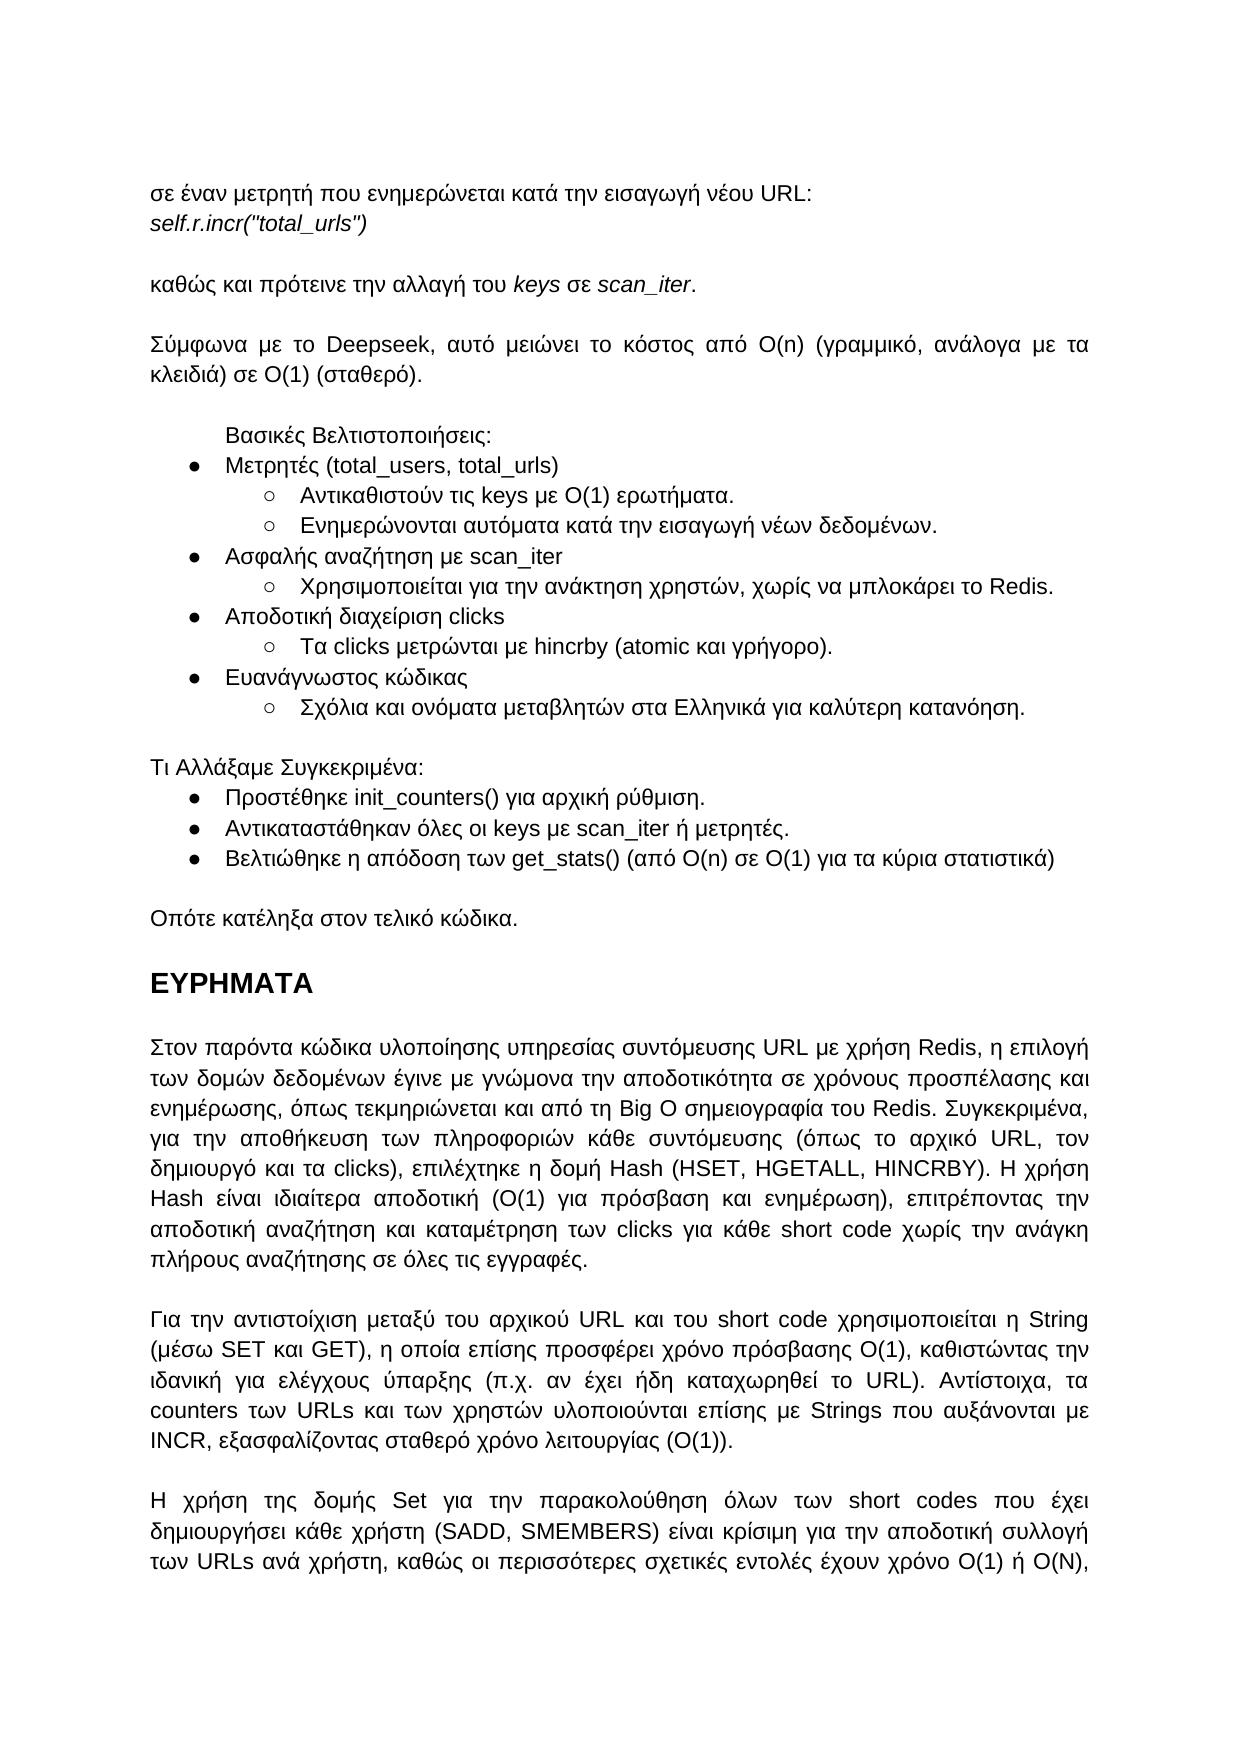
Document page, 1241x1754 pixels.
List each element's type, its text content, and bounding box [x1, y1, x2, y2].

list Ευανάγνωστος κώδικας [187, 663, 1090, 690]
text Οπότε κατέληξα στον τελικό κώδικα. [150, 905, 1090, 932]
list Ασφαλής αναζήτηση με scan_iter [187, 543, 1090, 569]
text καθώς και πρότεινε την αλλαγή του keys σε scan_iter. [150, 271, 1090, 297]
list Αντικαταστάθηκαν όλες οι keys με scan_iter ή μετρητές. [187, 814, 1090, 841]
text Για την αντιστοίχιση μεταξύ του αρχικού URL και του short code χρησιμοποιείται η String (μέσω SET και GET), η οποία επίσης προσφέρει χρόνο πρόσβασης O(1), καθιστώντας την ιδανική για ελέγχους ύπαρξης (π.χ. αν έχει ήδη καταχωρηθεί το URL). Αντίστοιχα, τα counters των URLs και των χρηστών υλοποιούνται επίσης με Strings που αυξάνονται με INCR, εξασφαλίζοντας σταθερό χρόνο λειτουργίας (O(1)). [150, 1306, 1090, 1453]
list Τα clicks μετρώνται με hincrby (atomic και γρήγορο). [262, 633, 1090, 660]
list Χρησιμοποιείται για την ανάκτηση χρηστών, χωρίς να μπλοκάρει το Redis. [262, 573, 1090, 599]
list Μετρητές (total_users, total_urls) [187, 452, 1090, 478]
text Σύμφωνα με το Deepseek, αυτό μειώνει το κόστος από O(n) (γραμμικό, ανάλογα με τα κλειδιά) σε O(1) (σταθερό). [150, 331, 1090, 388]
list Αντικαθιστούν τις keys με O(1) ερωτήματα. [262, 482, 1090, 509]
text Βασικές Βελτιστοποιήσεις: [225, 422, 1090, 448]
list Βελτιώθηκε η απόδοση των get_stats() (από O(n) σε O(1) για τα κύρια στατιστικά) [187, 845, 1090, 871]
list Ενημερώνονται αυτόματα κατά την εισαγωγή νέων δεδομένων. [262, 512, 1090, 539]
list Αποδοτική διαχείριση clicks [187, 603, 1090, 629]
text Στον παρόντα κώδικα υλοποίησης υπηρεσίας συντόμευσης URL με χρήση Redis, η επιλογή των δομών δεδομένων έγινε με γνώμονα την αποδοτικότητα σε χρόνους προσπέλασης και ενημέρωσης, όπως τεκμηριώνεται και από τη Big O σημειογραφία του Redis. Συγκεκριμένα, για την αποθήκευση των πληροφοριών κάθε συντόμευσης (όπως το αρχικό URL, τον δημιουργό και τα clicks), επιλέχτηκε η δομή Hash (HSET, HGETALL, HINCRBY). Η χρήση Hash είναι ιδιαίτερα αποδοτική (O(1) για πρόσβαση και ενημέρωση), επιτρέποντας την αποδοτική αναζήτηση και καταμέτρηση των clicks για κάθε short code χωρίς την ανάγκη πλήρους αναζήτησης σε όλες τις εγγραφές. [150, 1034, 1090, 1272]
list Προστέθηκε init_counters() για αρχική ρύθμιση. [187, 784, 1090, 811]
text ΕΥΡΗΜΑΤΑ [150, 966, 1090, 999]
list Σχόλια και ονόματα μεταβλητών στα Ελληνικά για καλύτερη κατανόηση. [262, 694, 1090, 720]
text σε έναν μετρητή που ενημερώνεται κατά την εισαγωγή νέου URL: [150, 180, 1090, 207]
text Η χρήση της δομής Set για την παρακολούθηση όλων των short codes που έχει δημιουργήσει κάθε χρήστη (SADD, SMEMBERS) είναι κρίσιμη για την αποδοτική συλλογή των URLs ανά χρήστη, καθώς οι περισσότερες σχετικές εντολές έχουν χρόνο O(1) ή O(N), [150, 1487, 1090, 1574]
text self.r.incr("total_urls") [150, 210, 1090, 237]
text Τι Αλλάξαμε Συγκεκριμένα: [150, 754, 1090, 781]
